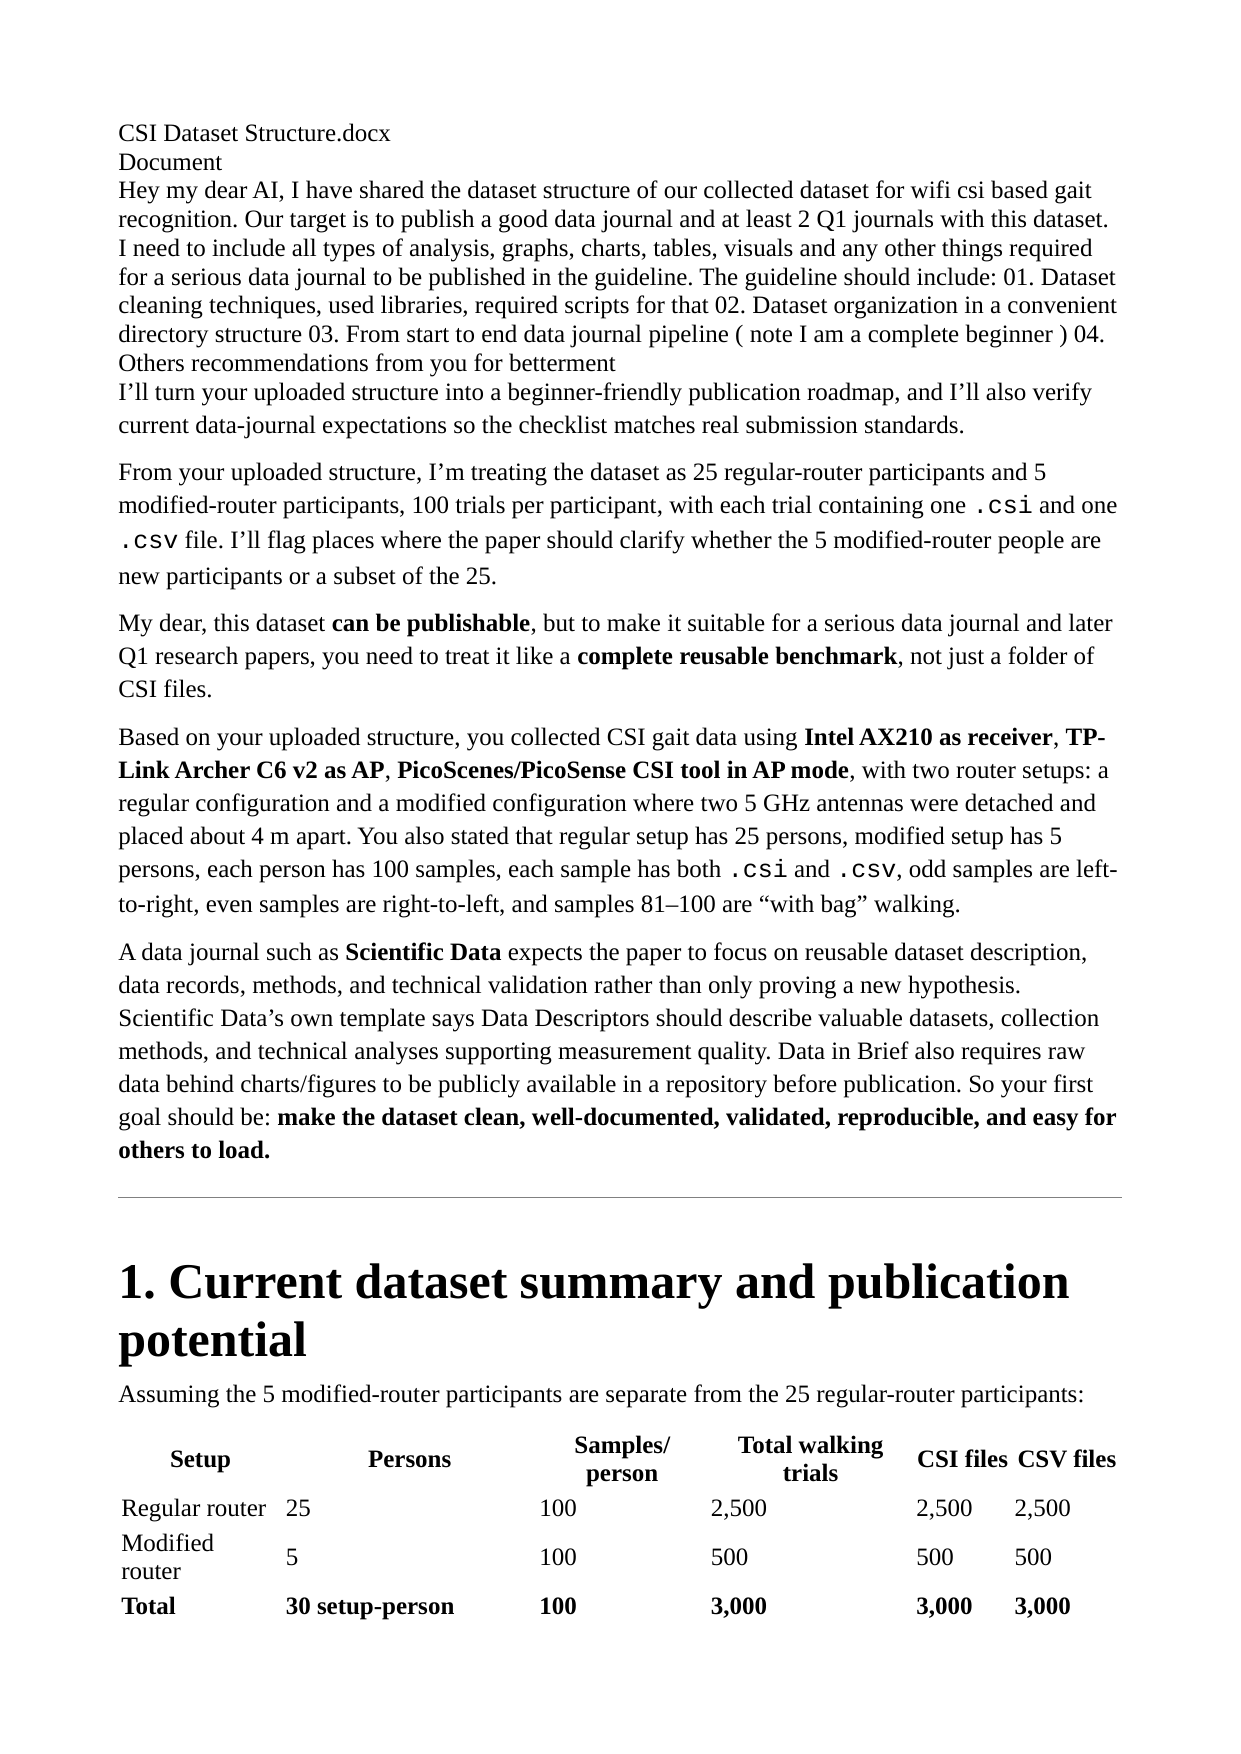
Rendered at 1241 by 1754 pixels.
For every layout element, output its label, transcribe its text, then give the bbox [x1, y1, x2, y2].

table_header CSI files [913, 1427, 1011, 1490]
text A data journal such as Scientific Data expects the paper to focus on reusable dataset description, data records, methods, and technical validation rather than only proving a new hypothesis. Scientific Data’s own template says Data Descriptors should describe valuable datasets, collection methods, and technical analyses supporting measurement quality. Data in Brief also requires raw data behind charts/figures to be publicly available in a repository before publication. So your first goal should be: make the dataset clean, well-documented, validated, reproducible, and easy for others to load. [118, 937, 1122, 1164]
table_cell 5 [283, 1525, 536, 1588]
text Based on your uploaded structure, you collected CSI gait data using Intel AX210 as receiver, TP-Link Archer C6 v2 as AP, PicoScenes/PicoSense CSI tool in AP mode, with two router setups: a regular configuration and a modified configuration where two 5 GHz antennas were detached and placed about 4 m apart. You also stated that regular setup has 25 persons, modified setup has 5 persons, each person has 100 samples, each sample has both .csi and .csv, odd samples are left-to-right, even samples are right-to-left, and samples 81–100 are “with bag” walking. [118, 722, 1122, 918]
table_cell 3,000 [1011, 1588, 1122, 1623]
table_cell 2,500 [708, 1490, 913, 1525]
table_header Persons [283, 1427, 536, 1490]
text Assuming the 5 modified-router participants are separate from the 25 regular-router participants: [118, 1379, 1122, 1408]
table_cell 100 [536, 1490, 708, 1525]
table_cell 3,000 [708, 1588, 913, 1623]
table_cell 30 setup-person [283, 1588, 536, 1623]
table_cell 3,000 [913, 1588, 1011, 1623]
text From your uploaded structure, I’m treating the dataset as 25 regular-router participants and 5 modified-router participants, 100 trials per participant, with each trial containing one .csi and one .csv file. I’ll flag places where the paper should clarify whether the 5 modified-router people are new participants or a subset of the 25. [118, 457, 1122, 589]
table_header CSV files [1011, 1427, 1122, 1490]
table_cell 2,500 [913, 1490, 1011, 1525]
table_cell Modified router [118, 1525, 283, 1588]
text Hey my dear AI, I have shared the dataset structure of our collected dataset for wifi csi based gait recognition. Our target is to publish a good data journal and at least 2 Q1 journals with this dataset. I need to include all types of analysis, graphs, charts, tables, visuals and any other things required for a serious data journal to be published in the guideline. The guideline should include: 01. Dataset cleaning techniques, used libraries, required scripts for that 02. Dataset organization in a convenient directory structure 03. From start to end data journal pipeline ( note I am a complete beginner ) 04. Others recommendations from you for betterment [118, 176, 1122, 377]
table_cell 500 [1011, 1525, 1122, 1588]
table_header Setup [118, 1427, 283, 1490]
text Document [118, 147, 1122, 176]
table_cell 100 [536, 1525, 708, 1588]
table_cell Regular router [118, 1490, 283, 1525]
text CSI Dataset Structure.docx [118, 118, 1122, 147]
table_cell 2,500 [1011, 1490, 1122, 1525]
table_cell 500 [708, 1525, 913, 1588]
table_cell 25 [283, 1490, 536, 1525]
table_header Samples/person [536, 1427, 708, 1490]
text I’ll turn your uploaded structure into a beginner-friendly publication roadmap, and I’ll also verify current data-journal expectations so the checklist matches real submission standards. [118, 377, 1122, 439]
subtitle 1. Current dataset summary and publication potential [118, 1252, 1122, 1367]
table_cell 100 [536, 1588, 708, 1623]
table_header Total walking trials [708, 1427, 913, 1490]
table_cell Total [118, 1588, 283, 1623]
text My dear, this dataset can be publishable, but to make it suitable for a serious data journal and later Q1 research papers, you need to treat it like a complete reusable benchmark, not just a folder of CSI files. [118, 608, 1122, 703]
table_cell 500 [913, 1525, 1011, 1588]
